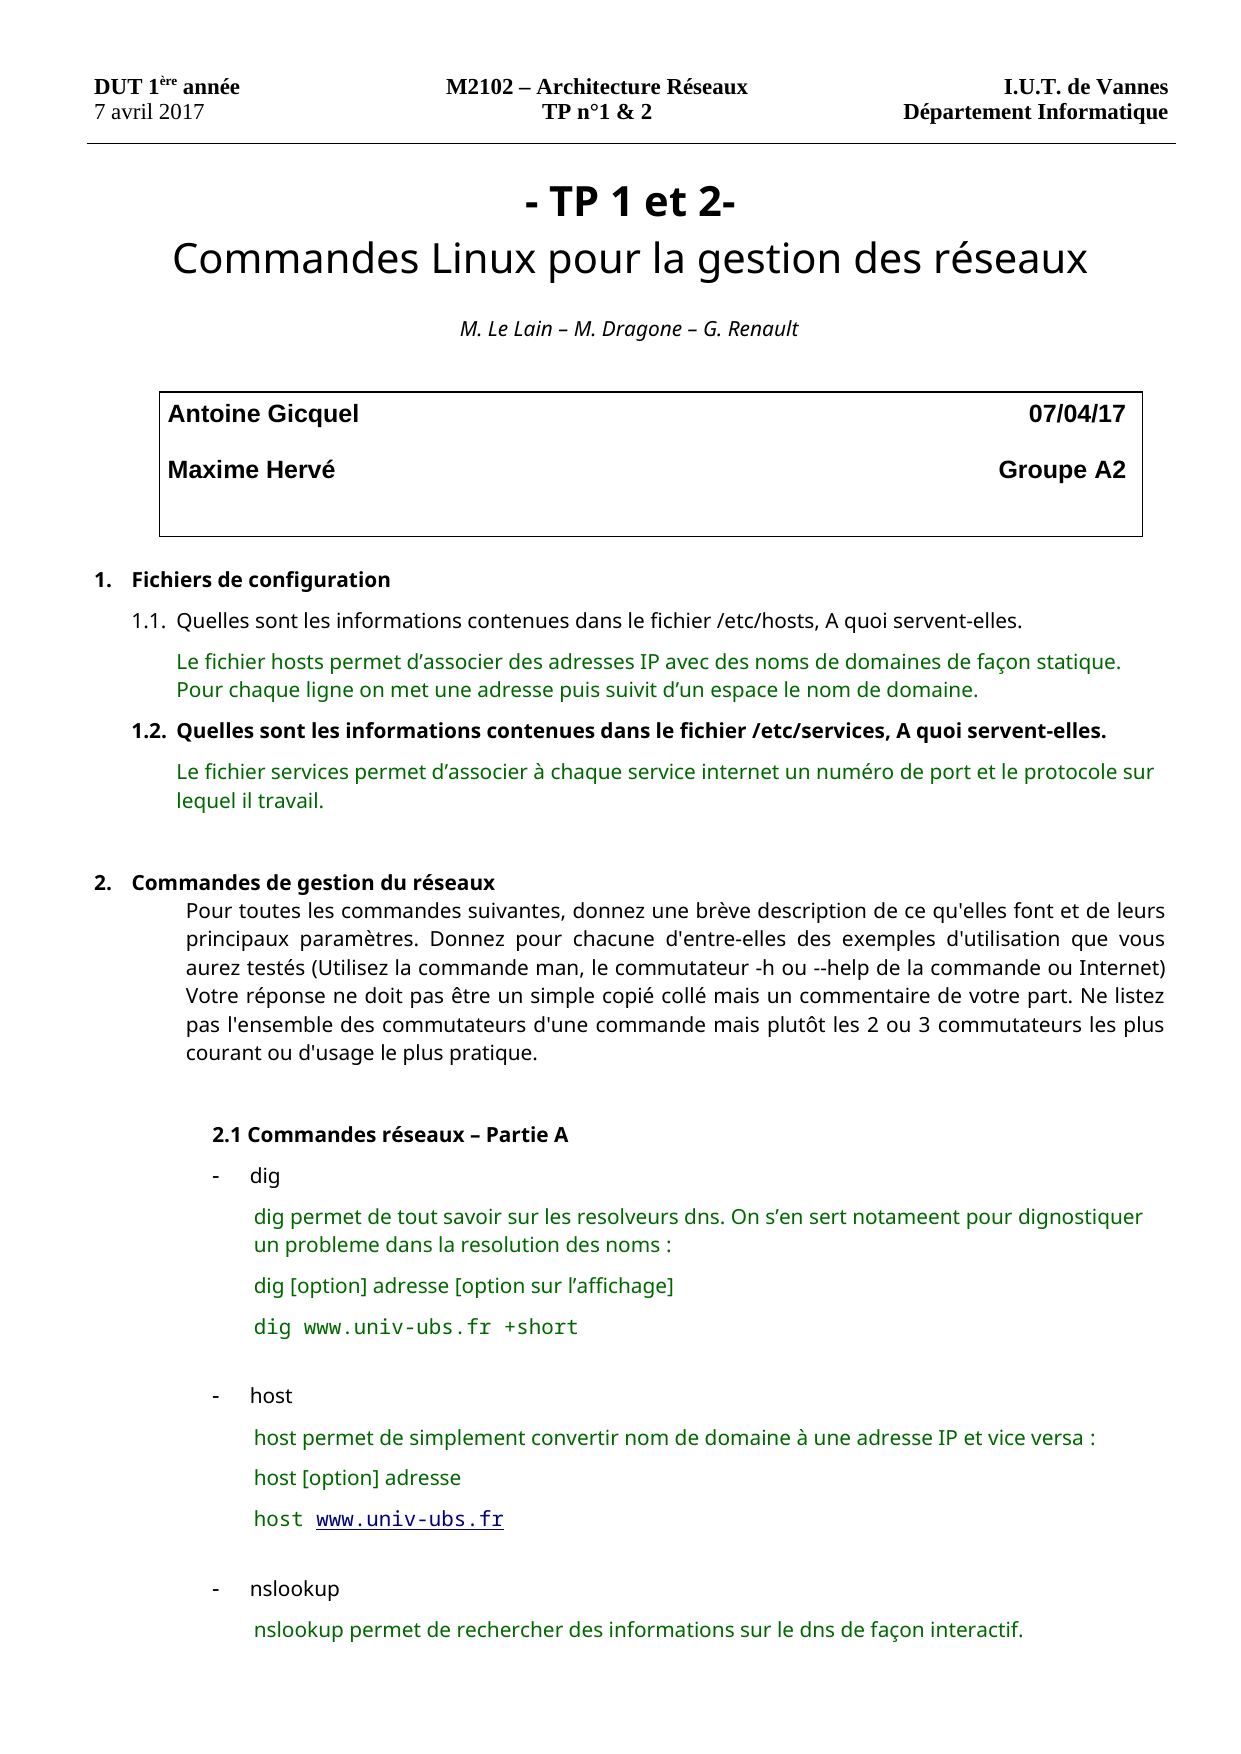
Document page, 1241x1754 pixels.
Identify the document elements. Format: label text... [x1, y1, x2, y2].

list Fichiers de configuration [94, 565, 1166, 593]
text 2.1 Commandes réseaux – Partie A [212, 1120, 1166, 1148]
text nslookup permet de rechercher des informations sur le dns de façon interactif. [253, 1615, 1166, 1643]
list dig [212, 1161, 1166, 1189]
list nslookup [212, 1574, 1166, 1602]
text Commandes Linux pour la gestion des réseaux [94, 229, 1166, 285]
text M. Le Lain – M. Dragone – G. Renault [94, 314, 1166, 342]
text dig [option] adresse [option sur l’affichage] [253, 1271, 1166, 1300]
table_header Antoine Gicquel 07/04/17 [160, 393, 1142, 448]
list host [212, 1382, 1166, 1410]
text dig www.univ-ubs.fr +short [253, 1312, 1166, 1369]
list Le fichier hosts permet d’associer des adresses IP avec des noms de domaines de façon statique. Pour chaque ligne on met une adresse puis suivit d’un espace le nom de domaine. [131, 647, 1166, 704]
list Quelles sont les informations contenues dans le fichier /etc/services, A quoi servent-elles. [131, 716, 1166, 745]
text Pour toutes les commandes suivantes, donnez une brève description de ce qu'elles font et de leurs principaux paramètres. Donnez pour chacune d'entre-elles des exemples d'utilisation que vous aurez testés (Utilisez la commande man, le commutateur -h ou --help de la commande ou Internet) Votre réponse ne doit pas être un simple copié collé mais un commentaire de votre part. Ne listez pas l'ensemble des commutateurs d'une commande mais plutôt les 2 ou 3 commutateurs les plus courant ou d'usage le plus pratique. [186, 896, 1166, 1067]
text host permet de simplement convertir nom de domaine à une adresse IP et vice versa : [253, 1423, 1166, 1451]
text ­- TP 1 et 2- [94, 172, 1166, 229]
table_cell [160, 492, 1142, 536]
text host www.univ-ubs.fr [253, 1504, 1166, 1561]
table_cell Maxime Hervé Groupe A2 [160, 449, 1142, 492]
text host [option] adresse [253, 1463, 1166, 1492]
list Commandes de gestion du réseaux [94, 868, 1166, 896]
list Quelles sont les informations contenues dans le fichier /etc/hosts, A quoi servent-elles. [131, 606, 1166, 634]
text dig permet de tout savoir sur les resolveurs dns. On s’en sert notameent pour dignostiquer un probleme dans la resolution des noms : [253, 1202, 1166, 1259]
list Le fichier services permet d’associer à chaque service internet un numéro de port et le protocole sur lequel il travail. [131, 757, 1166, 814]
